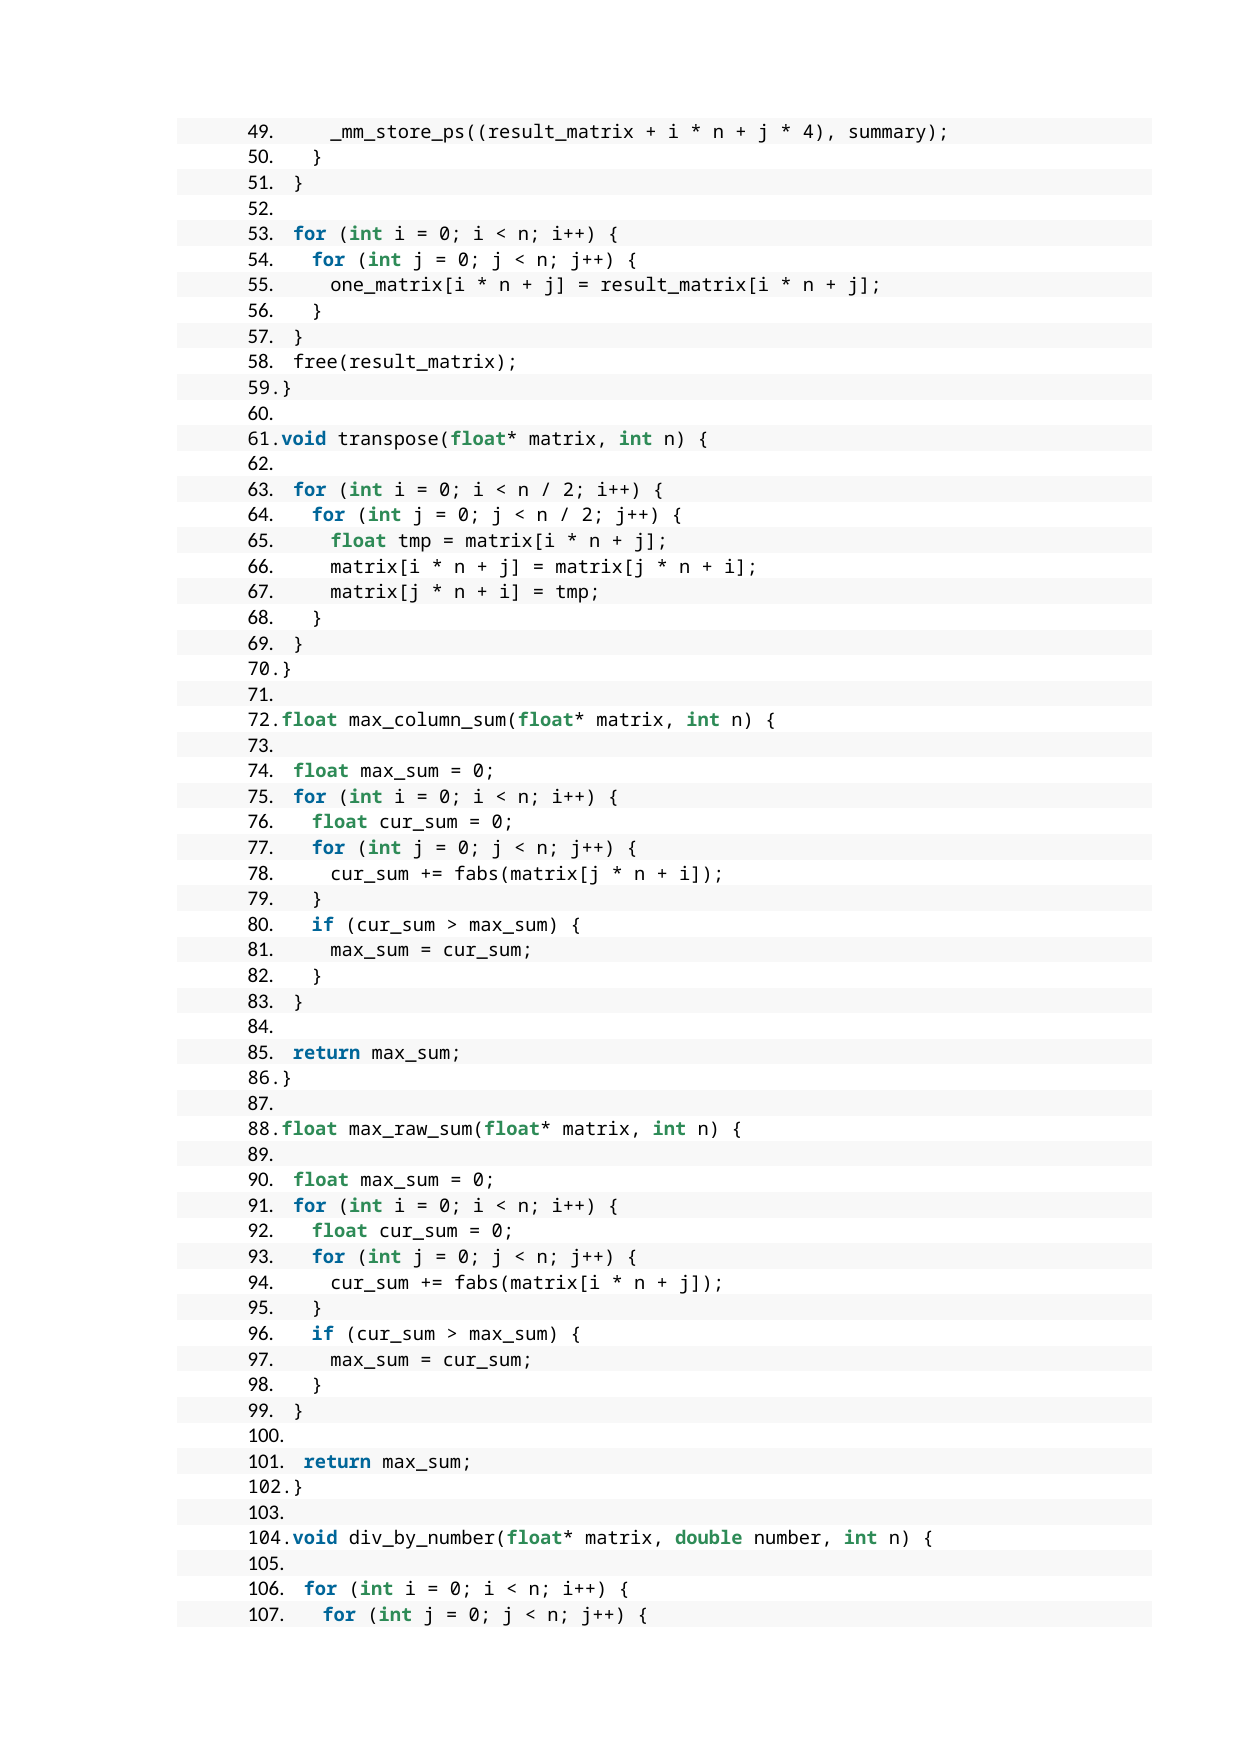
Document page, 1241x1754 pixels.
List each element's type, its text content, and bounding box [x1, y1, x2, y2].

list for (int j = 0; j < n / 2; j++) { [177, 502, 1152, 527]
list } [177, 323, 1152, 348]
list float max_sum = 0; [177, 757, 1152, 783]
list for (int i = 0; i < n; i++) { [177, 220, 1152, 246]
list cur_sum += fabs(matrix[i * n + j]); [177, 1269, 1152, 1294]
list for (int j = 0; j < n; j++) { [177, 1243, 1152, 1269]
list float max_raw_sum(float* matrix, int n) { [177, 1116, 1152, 1141]
list } [177, 1371, 1152, 1397]
list free(result_matrix); [177, 348, 1152, 374]
list float tmp = matrix[i * n + j]; [177, 527, 1152, 553]
list float max_column_sum(float* matrix, int n) { [177, 706, 1152, 732]
list } [177, 374, 1152, 400]
list } [177, 988, 1152, 1013]
list cur_sum += fabs(matrix[j * n + i]); [177, 860, 1152, 885]
list matrix[j * n + i] = tmp; [177, 578, 1152, 604]
list } [177, 630, 1152, 655]
list } [177, 604, 1152, 630]
list for (int j = 0; j < n; j++) { [177, 834, 1152, 860]
list float cur_sum = 0; [177, 1218, 1152, 1243]
list } [177, 1474, 1152, 1499]
list if (cur_sum > max_sum) { [177, 1320, 1152, 1346]
list _mm_store_ps((result_matrix + i * n + j * 4), summary); [177, 118, 1152, 144]
list max_sum = cur_sum; [177, 937, 1152, 962]
list for (int i = 0; i < n; i++) { [177, 783, 1152, 808]
list } [177, 1294, 1152, 1320]
list } [177, 655, 1152, 681]
list float max_sum = 0; [177, 1166, 1152, 1192]
list float cur_sum = 0; [177, 808, 1152, 834]
list } [177, 1397, 1152, 1423]
list for (int j = 0; j < n; j++) { [177, 246, 1152, 272]
list return max_sum; [177, 1039, 1152, 1064]
list matrix[i * n + j] = matrix[j * n + i]; [177, 553, 1152, 578]
list max_sum = cur_sum; [177, 1346, 1152, 1371]
list } [177, 962, 1152, 988]
list for (int i = 0; i < n; i++) { [177, 1576, 1152, 1601]
list void transpose(float* matrix, int n) { [177, 425, 1152, 451]
list for (int i = 0; i < n / 2; i++) { [177, 476, 1152, 502]
list } [177, 1064, 1152, 1090]
list return max_sum; [177, 1448, 1152, 1474]
list void div_by_number(float* matrix, double number, int n) { [177, 1525, 1152, 1550]
list } [177, 144, 1152, 169]
list for (int j = 0; j < n; j++) { [177, 1601, 1152, 1627]
list one_matrix[i * n + j] = result_matrix[i * n + j]; [177, 272, 1152, 297]
list } [177, 885, 1152, 911]
list for (int i = 0; i < n; i++) { [177, 1192, 1152, 1218]
list } [177, 297, 1152, 323]
list if (cur_sum > max_sum) { [177, 911, 1152, 937]
list } [177, 169, 1152, 195]
